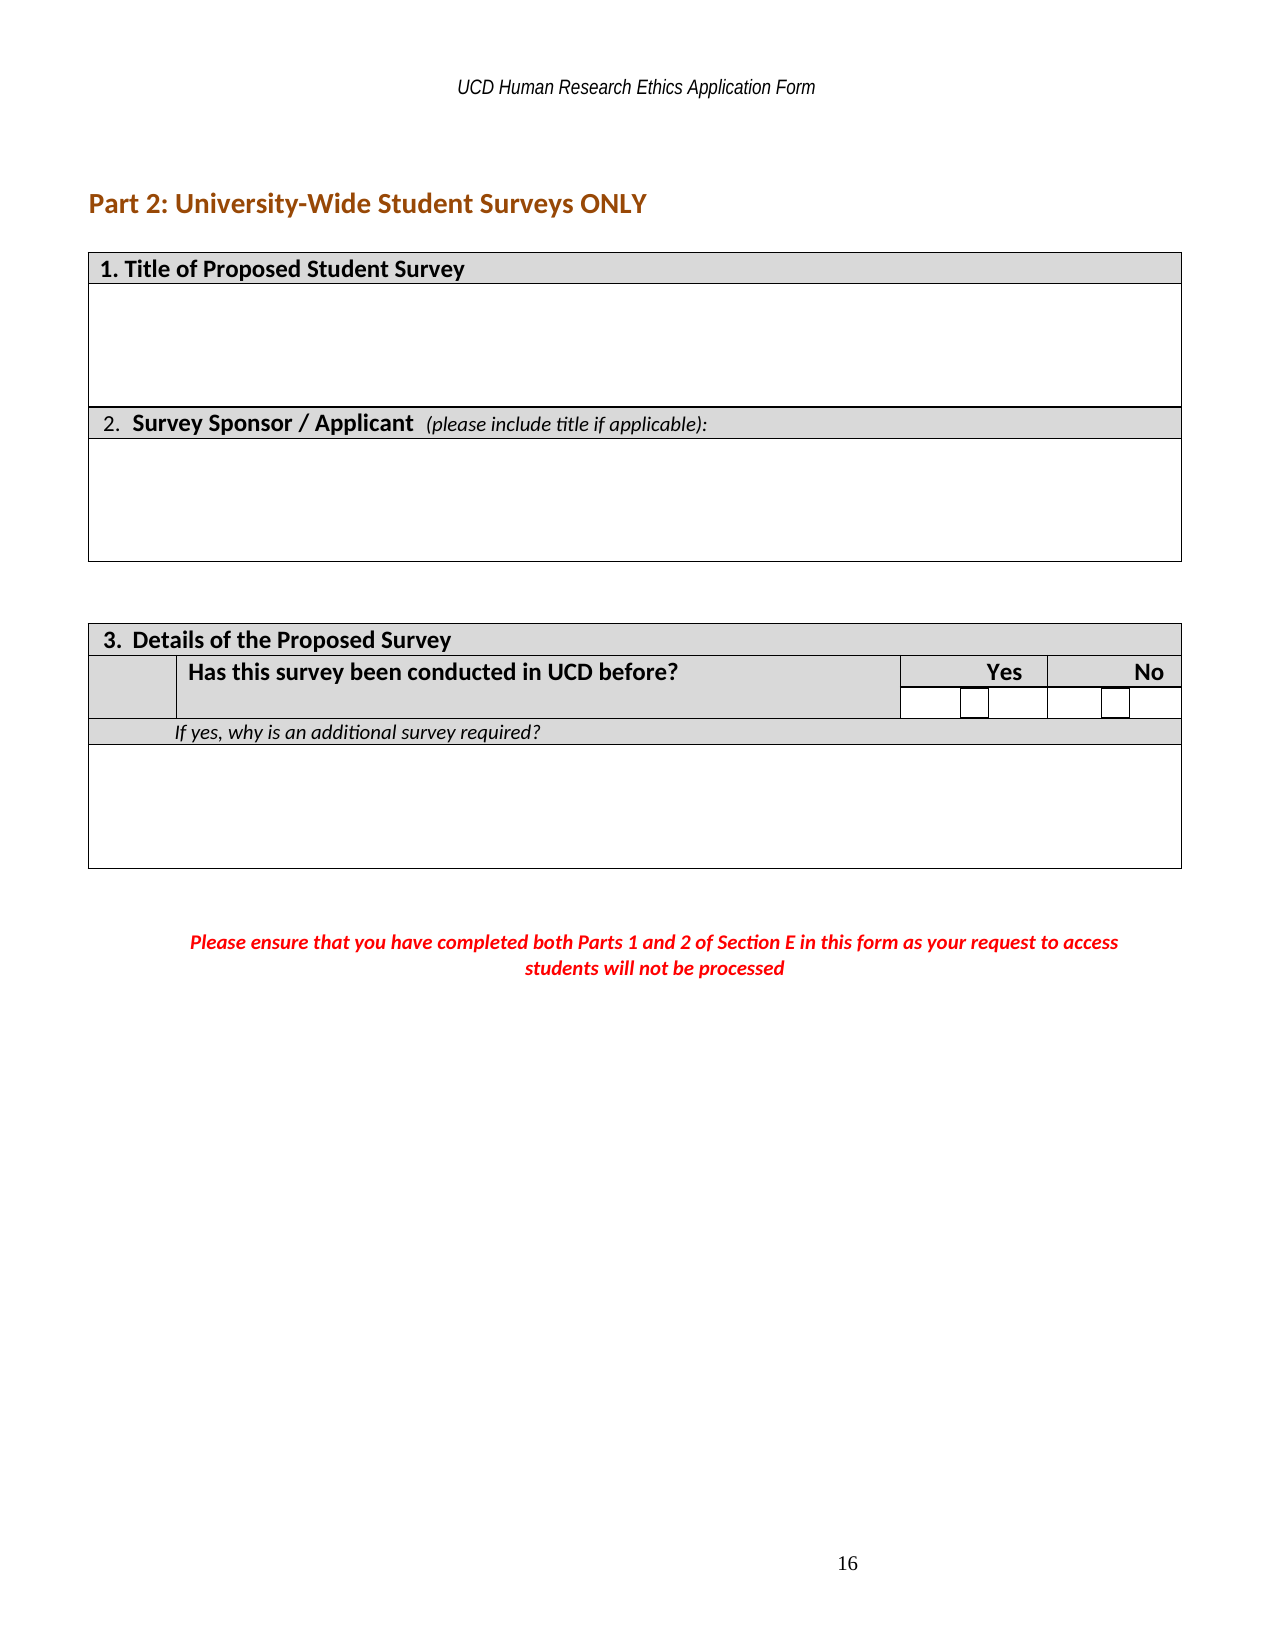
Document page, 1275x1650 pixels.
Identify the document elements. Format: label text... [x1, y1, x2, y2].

table_cell [89, 656, 176, 718]
table_cell [89, 745, 1181, 867]
table_cell No [1048, 656, 1181, 686]
table_cell [89, 439, 1181, 561]
table_cell [901, 688, 960, 718]
table_cell [1130, 688, 1181, 718]
table_cell [1048, 688, 1101, 718]
table_header Details of the Proposed Survey [89, 624, 1181, 655]
table_header 1. Title of Proposed Student Survey [89, 253, 1181, 283]
table_cell If yes, why is an additional survey required? [89, 719, 1181, 744]
table_header Please ensure that you have completed both Parts 1 and 2 of Section E in this form as your request to access students will not be processed [148, 930, 1161, 980]
table_cell [961, 689, 988, 717]
table_cell Yes [901, 656, 1047, 686]
table_cell [989, 688, 1047, 718]
table_cell [1102, 689, 1129, 717]
table_cell Has this survey been conducted in UCD before? [177, 656, 900, 718]
table_cell Survey Sponsor / Applicant (please include title if applicable): [89, 408, 1181, 438]
text Part 2: University-Wide Student Surveys ONLY [89, 186, 1125, 221]
table_cell [89, 284, 1181, 406]
